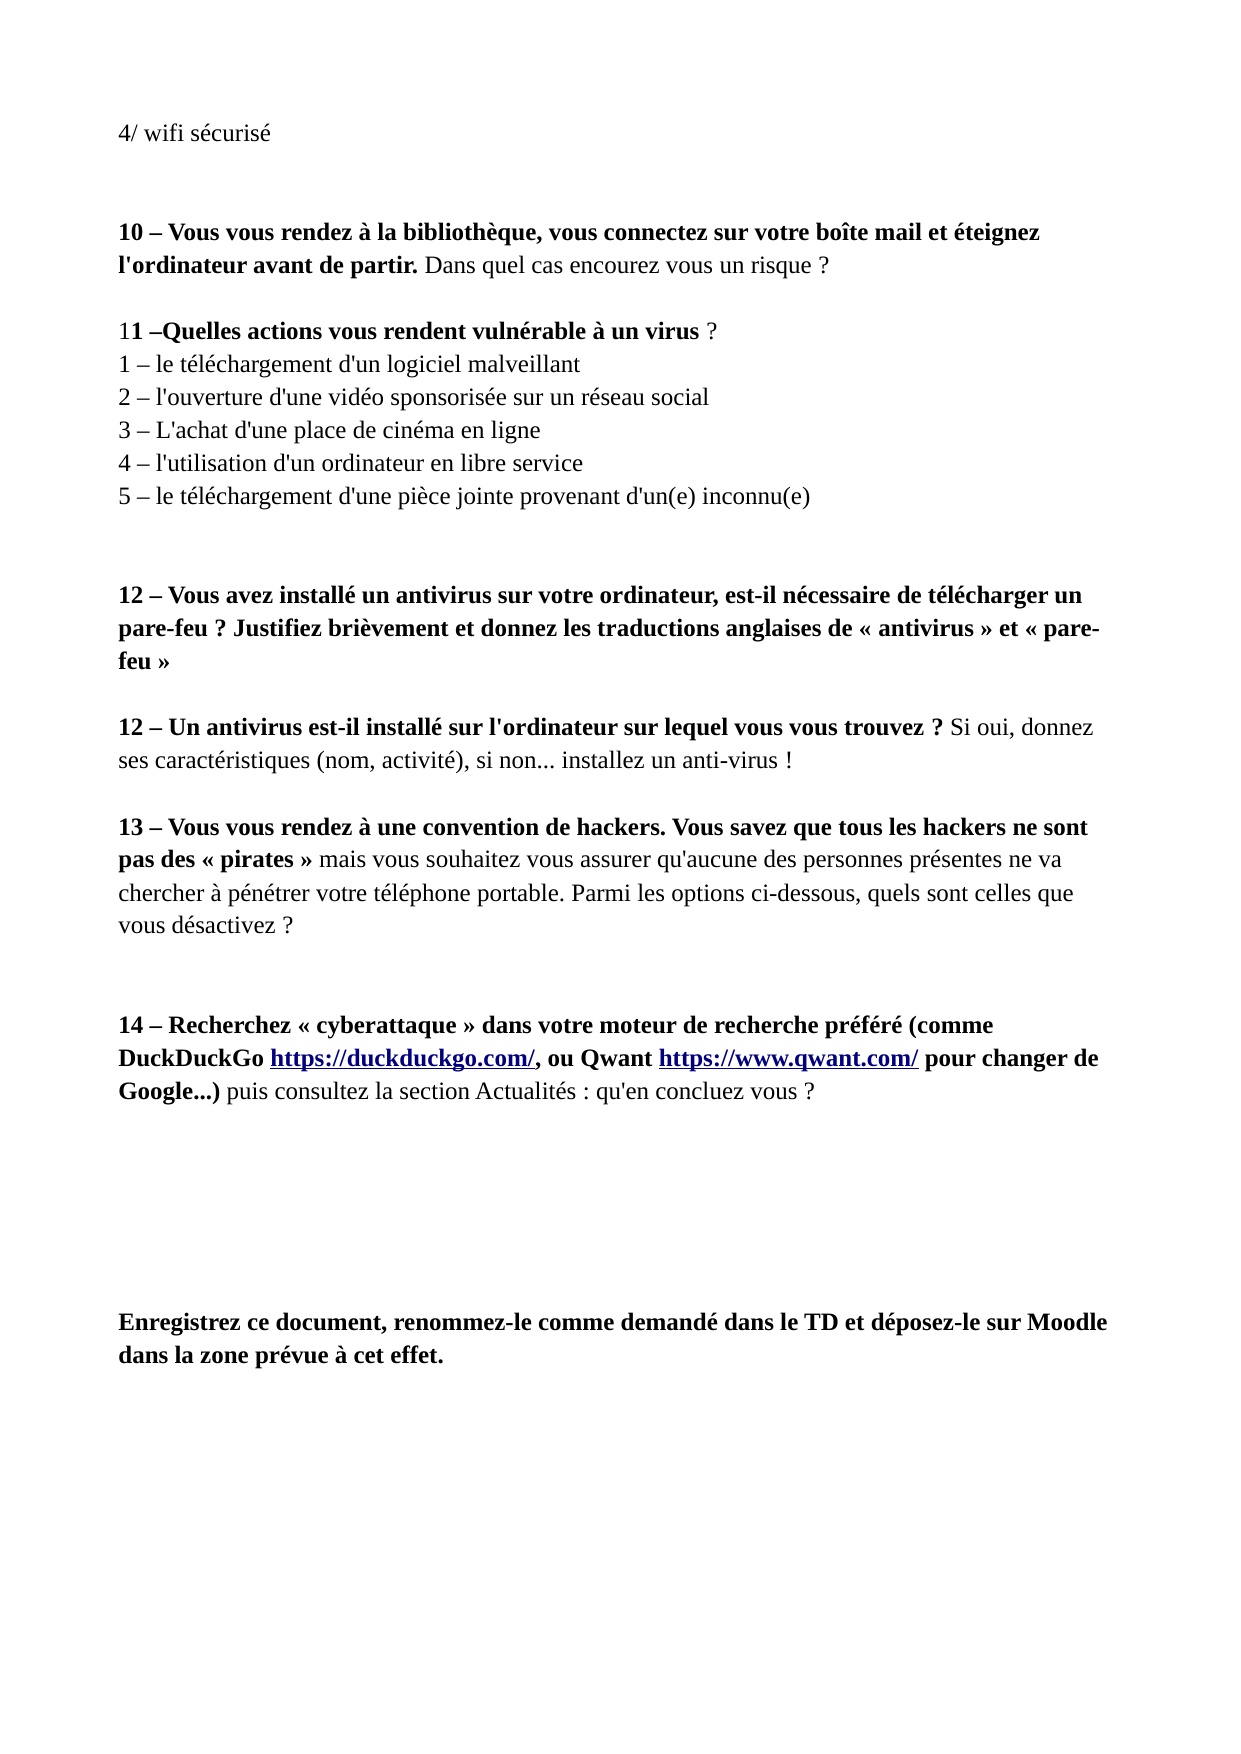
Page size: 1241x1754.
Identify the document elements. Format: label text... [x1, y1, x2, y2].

text 5 – le téléchargement d'une pièce jointe provenant d'un(e) inconnu(e) [118, 481, 1122, 510]
text 4 – l'utilisation d'un ordinateur en libre service [118, 448, 1122, 477]
text 11 –Quelles actions vous rendent vulnérable à un virus ? [118, 316, 1122, 345]
text 14 – Recherchez « cyberattaque » dans votre moteur de recherche préféré (comme DuckDuckGo https://duckduckgo.com/, ou Qwant https://www.qwant.com/ pour changer de Google...) puis consultez la section Actualités : qu'en concluez vous ? [118, 1010, 1122, 1104]
text 12 – Un antivirus est-il installé sur l'ordinateur sur lequel vous vous trouvez ? Si oui, donnez ses caractéristiques (nom, activité), si non... installez un anti-virus ! [118, 712, 1122, 774]
text 12 – Vous avez installé un antivirus sur votre ordinateur, est-il nécessaire de télécharger un pare-feu ? Justifiez brièvement et donnez les traductions anglaises de « antivirus » et « pare-feu » [118, 580, 1122, 675]
text 2 – l'ouverture d'une vidéo sponsorisée sur un réseau social [118, 382, 1122, 411]
text 1 – le téléchargement d'un logiciel malveillant [118, 349, 1122, 378]
text 4/ wifi sécurisé [118, 118, 1122, 147]
text 3 – L'achat d'une place de cinéma en ligne [118, 415, 1122, 444]
text 13 – Vous vous rendez à une convention de hackers. Vous savez que tous les hackers ne sont pas des « pirates » mais vous souhaitez vous assurer qu'aucune des personnes présentes ne va chercher à pénétrer votre téléphone portable. Parmi les options ci-dessous, quels sont celles que vous désactivez ? [118, 812, 1122, 939]
text 10 – Vous vous rendez à la bibliothèque, vous connectez sur votre boîte mail et éteignez l'ordinateur avant de partir. Dans quel cas encourez vous un risque ? [118, 217, 1122, 279]
text Enregistrez ce document, renommez-le comme demandé dans le TD et déposez-le sur Moodle dans la zone prévue à cet effet. [118, 1307, 1122, 1369]
